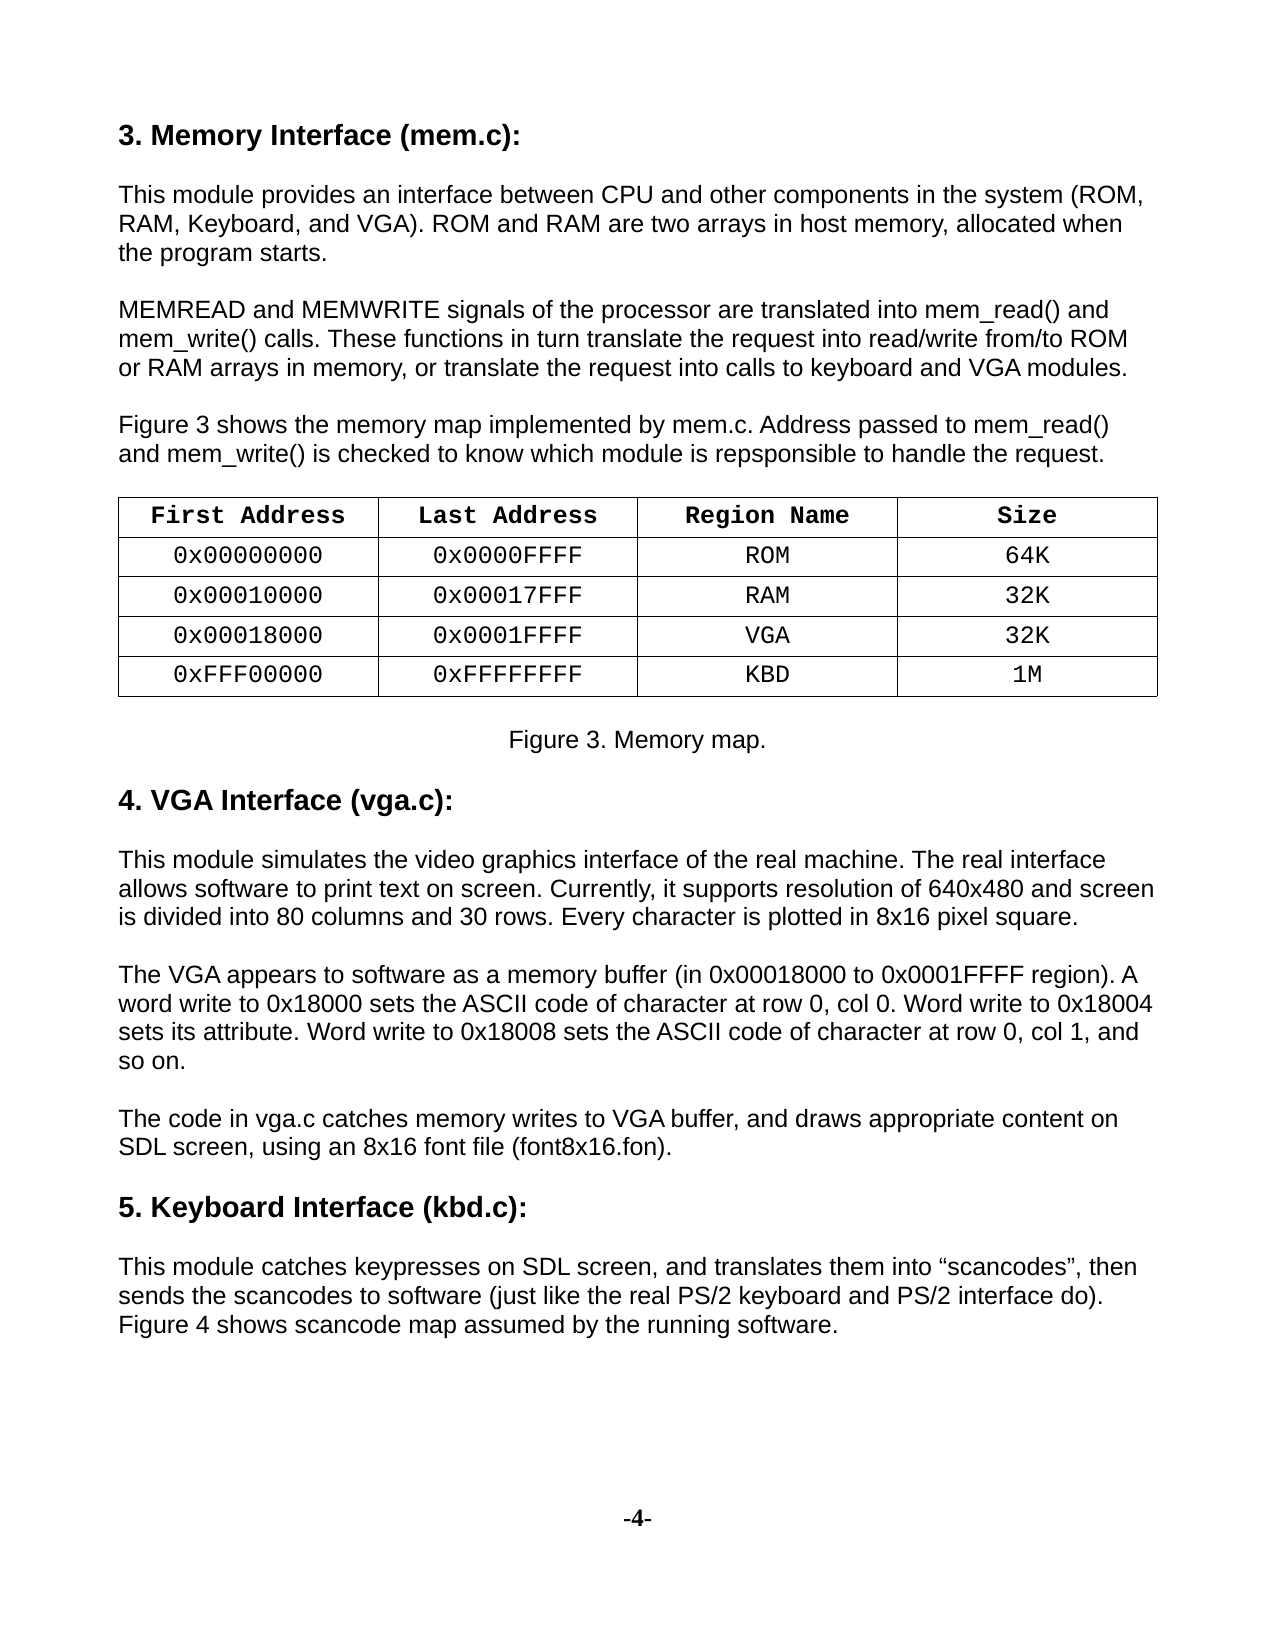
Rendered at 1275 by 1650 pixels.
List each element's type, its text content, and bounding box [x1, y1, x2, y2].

table_cell 0x0001FFFF [379, 617, 637, 656]
text This module catches keypresses on SDL screen, and translates them into “scancodes”, then sends the scancodes to software (just like the real PS/2 keyboard and PS/2 interface do). Figure 4 shows scancode map assumed by the running software. [118, 1252, 1157, 1338]
table_cell 0xFFFFFFFF [379, 657, 637, 696]
table_cell 0xFFF00000 [119, 657, 378, 696]
table_cell ROM [638, 538, 897, 576]
text 5. Keyboard Interface (kbd.c): [118, 1190, 1157, 1223]
table_cell 0x00010000 [119, 577, 378, 616]
table_cell 64K [898, 538, 1157, 576]
table_header Region Name [638, 498, 897, 537]
text The VGA appears to software as a memory buffer (in 0x00018000 to 0x0001FFFF region). A word write to 0x18000 sets the ASCII code of character at row 0, col 0. Word write to 0x18004 sets its attribute. Word write to 0x18008 sets the ASCII code of character at row 0, col 1, and so on. [118, 960, 1157, 1075]
text MEMREAD and MEMWRITE signals of the processor are translated into mem_read() and mem_write() calls. These functions in turn translate the request into read/write from/to ROM or RAM arrays in memory, or translate the request into calls to keyboard and VGA modules. [118, 295, 1157, 382]
table_cell RAM [638, 577, 897, 616]
table_cell 0x00017FFF [379, 577, 637, 616]
text The code in vga.c catches memory writes to VGA buffer, and draws appropriate content on SDL screen, using an 8x16 font file (font8x16.fon). [118, 1103, 1157, 1161]
table_cell 32K [898, 617, 1157, 656]
table_header Size [898, 498, 1157, 537]
table_cell 1M [898, 657, 1157, 696]
text 4. VGA Interface (vga.c): [118, 782, 1157, 816]
table_cell 0x0000FFFF [379, 538, 637, 576]
text Figure 3. Memory map. [118, 725, 1157, 754]
table_cell 0x00000000 [119, 538, 378, 576]
text This module provides an interface between CPU and other components in the system (ROM, RAM, Keyboard, and VGA). ROM and RAM are two arrays in host memory, allocated when the program starts. [118, 180, 1157, 267]
table_cell 32K [898, 577, 1157, 616]
text 3. Memory Interface (mem.c): [118, 118, 1157, 152]
text This module simulates the video graphics interface of the real machine. The real interface allows software to print text on screen. Currently, it supports resolution of 640x480 and screen is divided into 80 columns and 30 rows. Every character is plotted in 8x16 pixel square. [118, 845, 1157, 931]
table_cell KBD [638, 657, 897, 696]
table_header Last Address [379, 498, 637, 537]
table_cell 0x00018000 [119, 617, 378, 656]
text Figure 3 shows the memory map implemented by mem.c. Address passed to mem_read() and mem_write() is checked to know which module is repsponsible to handle the request. [118, 410, 1157, 468]
table_header First Address [119, 498, 378, 537]
table_cell VGA [638, 617, 897, 656]
